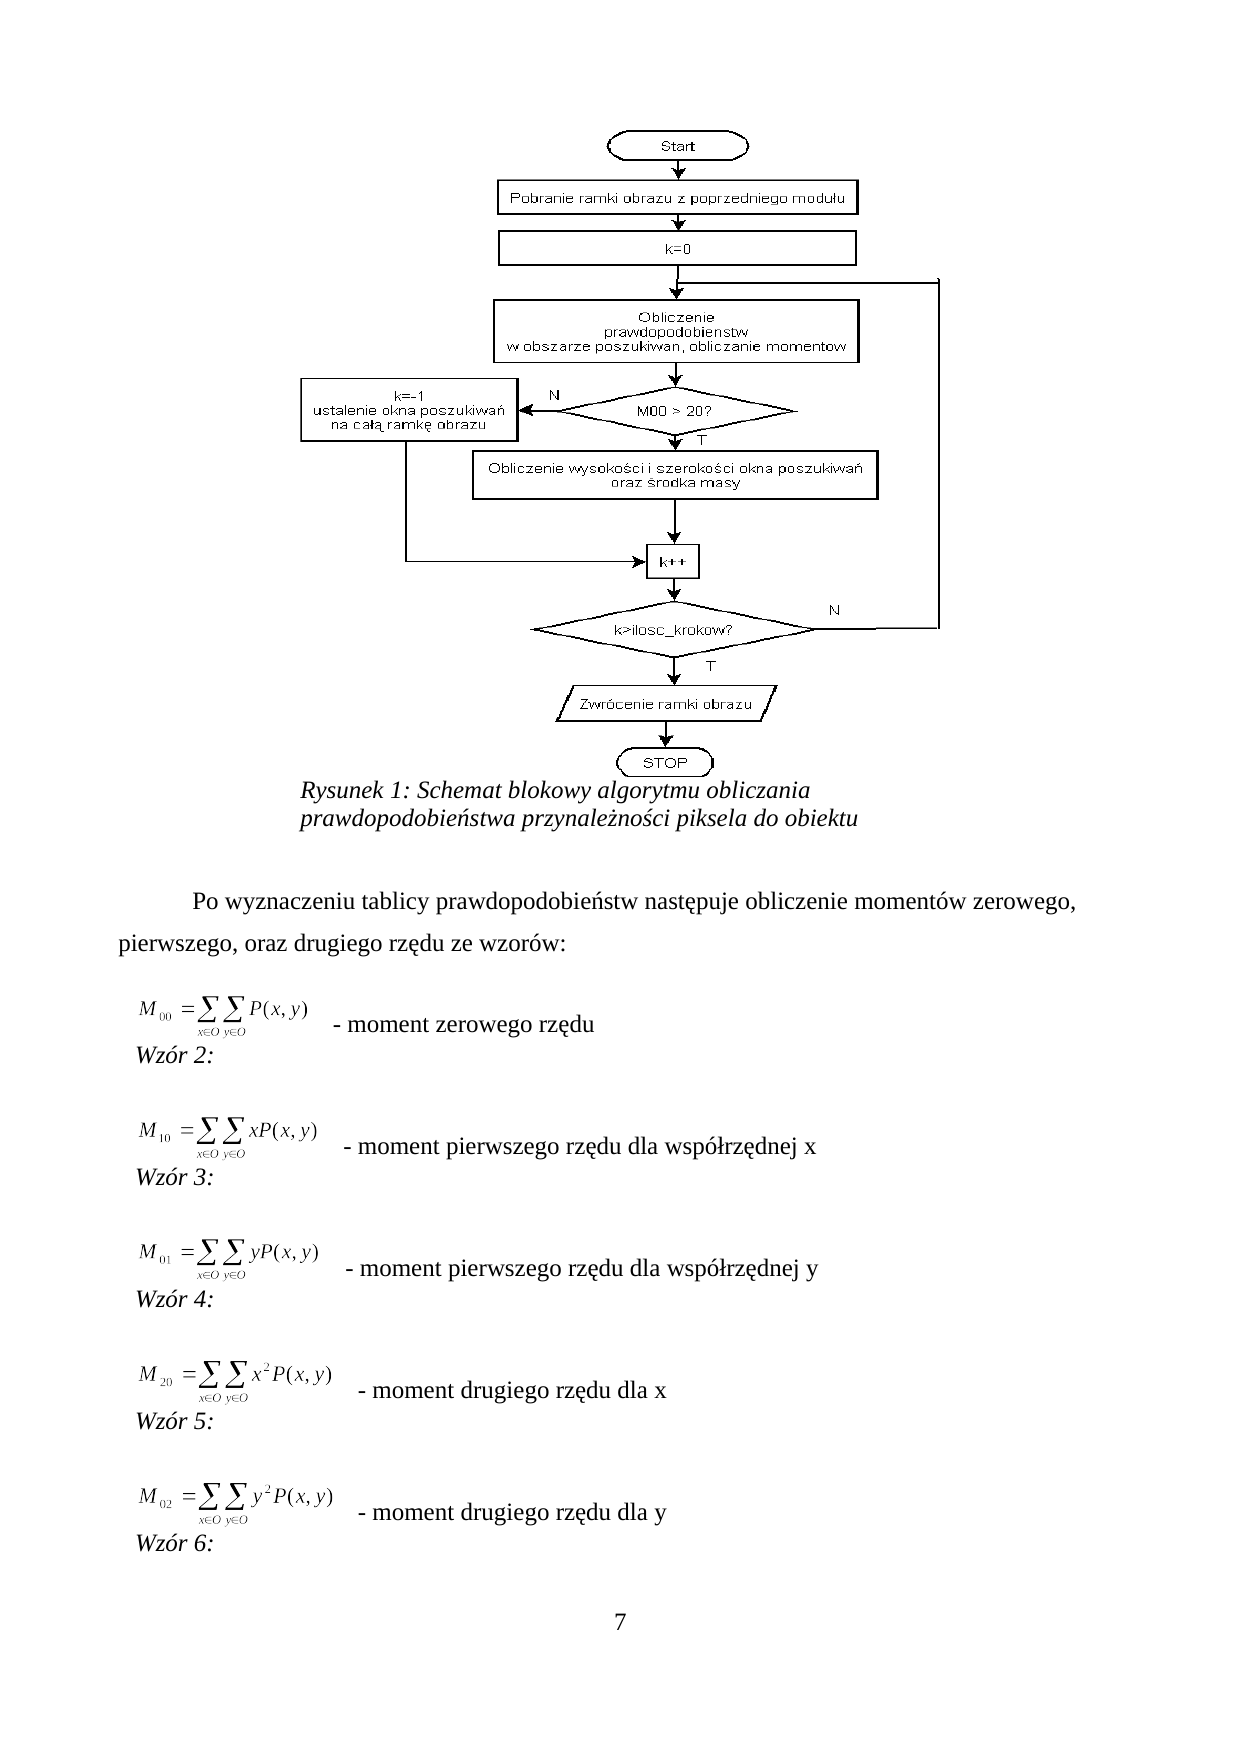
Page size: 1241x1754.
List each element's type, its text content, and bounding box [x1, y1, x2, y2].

text - moment zerowego rzędu [118, 971, 1122, 1078]
text Wzór 2: [135, 992, 310, 1069]
text Wzór 3: [135, 1113, 320, 1191]
text - moment pierwszego rzędu dla współrzędnej x [118, 1092, 1122, 1200]
text Wzór 4: [135, 1235, 322, 1313]
text Wzór 6: [135, 1479, 335, 1557]
text - moment drugiego rzędu dla x [118, 1336, 1122, 1444]
picture [300, 130, 940, 777]
text Po wyznaczeniu tablicy prawdopodobieństw następuje obliczenie momentów zerowego, pierwszego, oraz drugiego rzędu ze wzorów: [118, 887, 1122, 957]
text Rysunek 1: Schemat blokowy algorytmu obliczania prawdopodobieństwa przynależności piksela do obiektu [300, 777, 940, 832]
text Wzór 5: [135, 1357, 335, 1435]
text - moment pierwszego rzędu dla współrzędnej y [118, 1214, 1122, 1322]
text - moment drugiego rzędu dla y [118, 1458, 1122, 1566]
